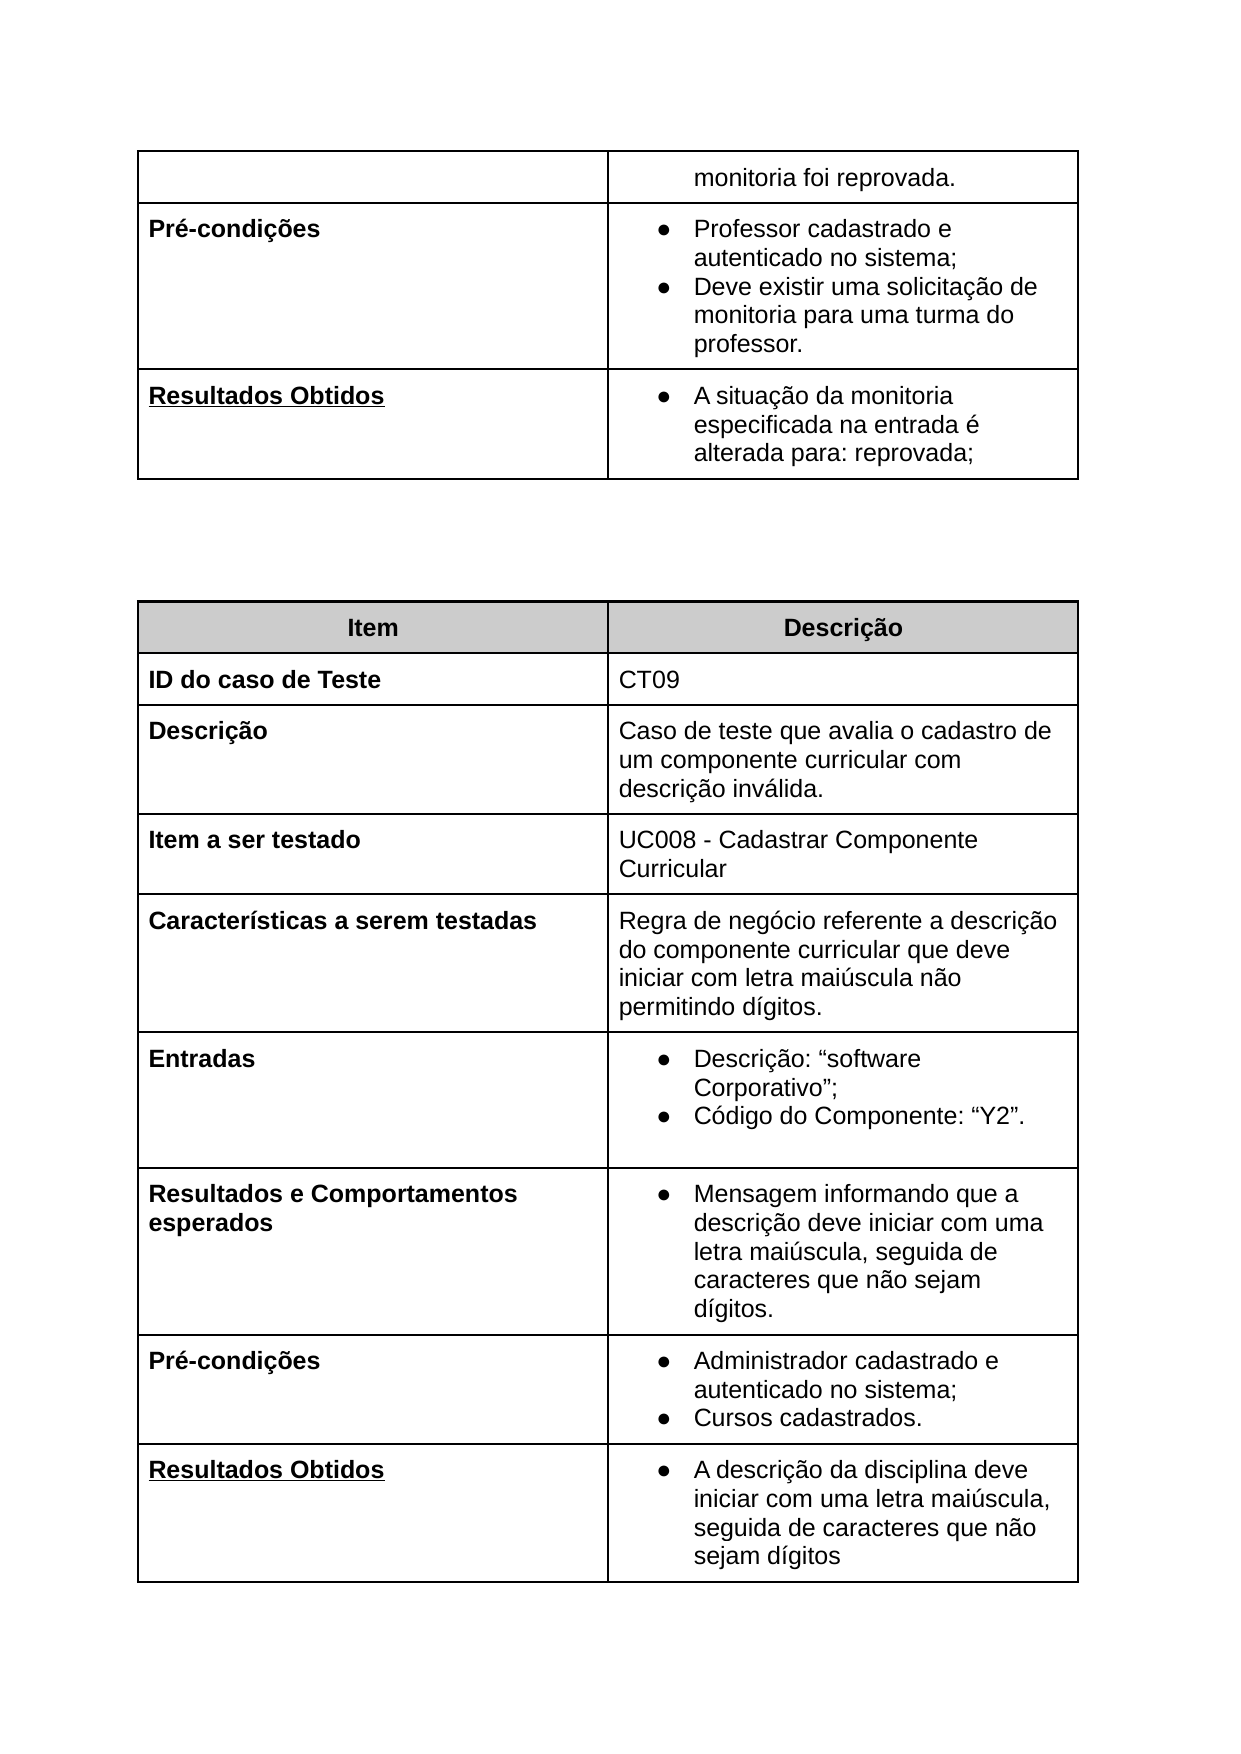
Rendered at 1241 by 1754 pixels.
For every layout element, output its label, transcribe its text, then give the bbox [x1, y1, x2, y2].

table_cell Resultados e Comportamentos esperados [139, 1169, 607, 1333]
table_cell Administrador cadastrado e autenticado no sistema; Cursos cadastrados. [609, 1336, 1077, 1443]
table_cell Professor cadastrado e autenticado no sistema; Deve existir uma solicitação de monitoria para uma turma do professor. [609, 204, 1077, 368]
table_cell Caso de teste que avalia o cadastro de um componente curricular com descrição inválida. [609, 706, 1077, 813]
table_cell UC008 - Cadastrar Componente Curricular [609, 815, 1077, 893]
table_header Descrição [609, 603, 1077, 652]
table_cell Pré-condições [139, 1336, 607, 1443]
table_cell Resultados Obtidos [139, 1445, 607, 1581]
table_cell monitoria foi reprovada. [609, 152, 1077, 202]
table_cell Resultados Obtidos [139, 370, 607, 477]
table_cell Descrição: “software Corporativo”; Código do Componente: “Y2”. [609, 1033, 1077, 1167]
table_cell Descrição [139, 706, 607, 813]
table_cell Pré-condições [139, 204, 607, 368]
table_cell Entradas [139, 1033, 607, 1167]
table_cell Regra de negócio referente a descrição do componente curricular que deve iniciar com letra maiúscula não permitindo dígitos. [609, 895, 1077, 1031]
table_cell CT09 [609, 654, 1077, 704]
table_cell A descrição da disciplina deve iniciar com uma letra maiúscula, seguida de caracteres que não sejam dígitos [609, 1445, 1077, 1581]
table_cell ID do caso de Teste [139, 654, 607, 704]
table_cell Item a ser testado [139, 815, 607, 893]
table_cell A situação da monitoria especificada na entrada é alterada para: reprovada; [609, 370, 1077, 477]
table_cell Mensagem informando que a descrição deve iniciar com uma letra maiúscula, seguida de caracteres que não sejam dígitos. [609, 1169, 1077, 1333]
table_cell Características a serem testadas [139, 895, 607, 1031]
table_header Item [139, 603, 607, 652]
table_cell [139, 152, 607, 202]
